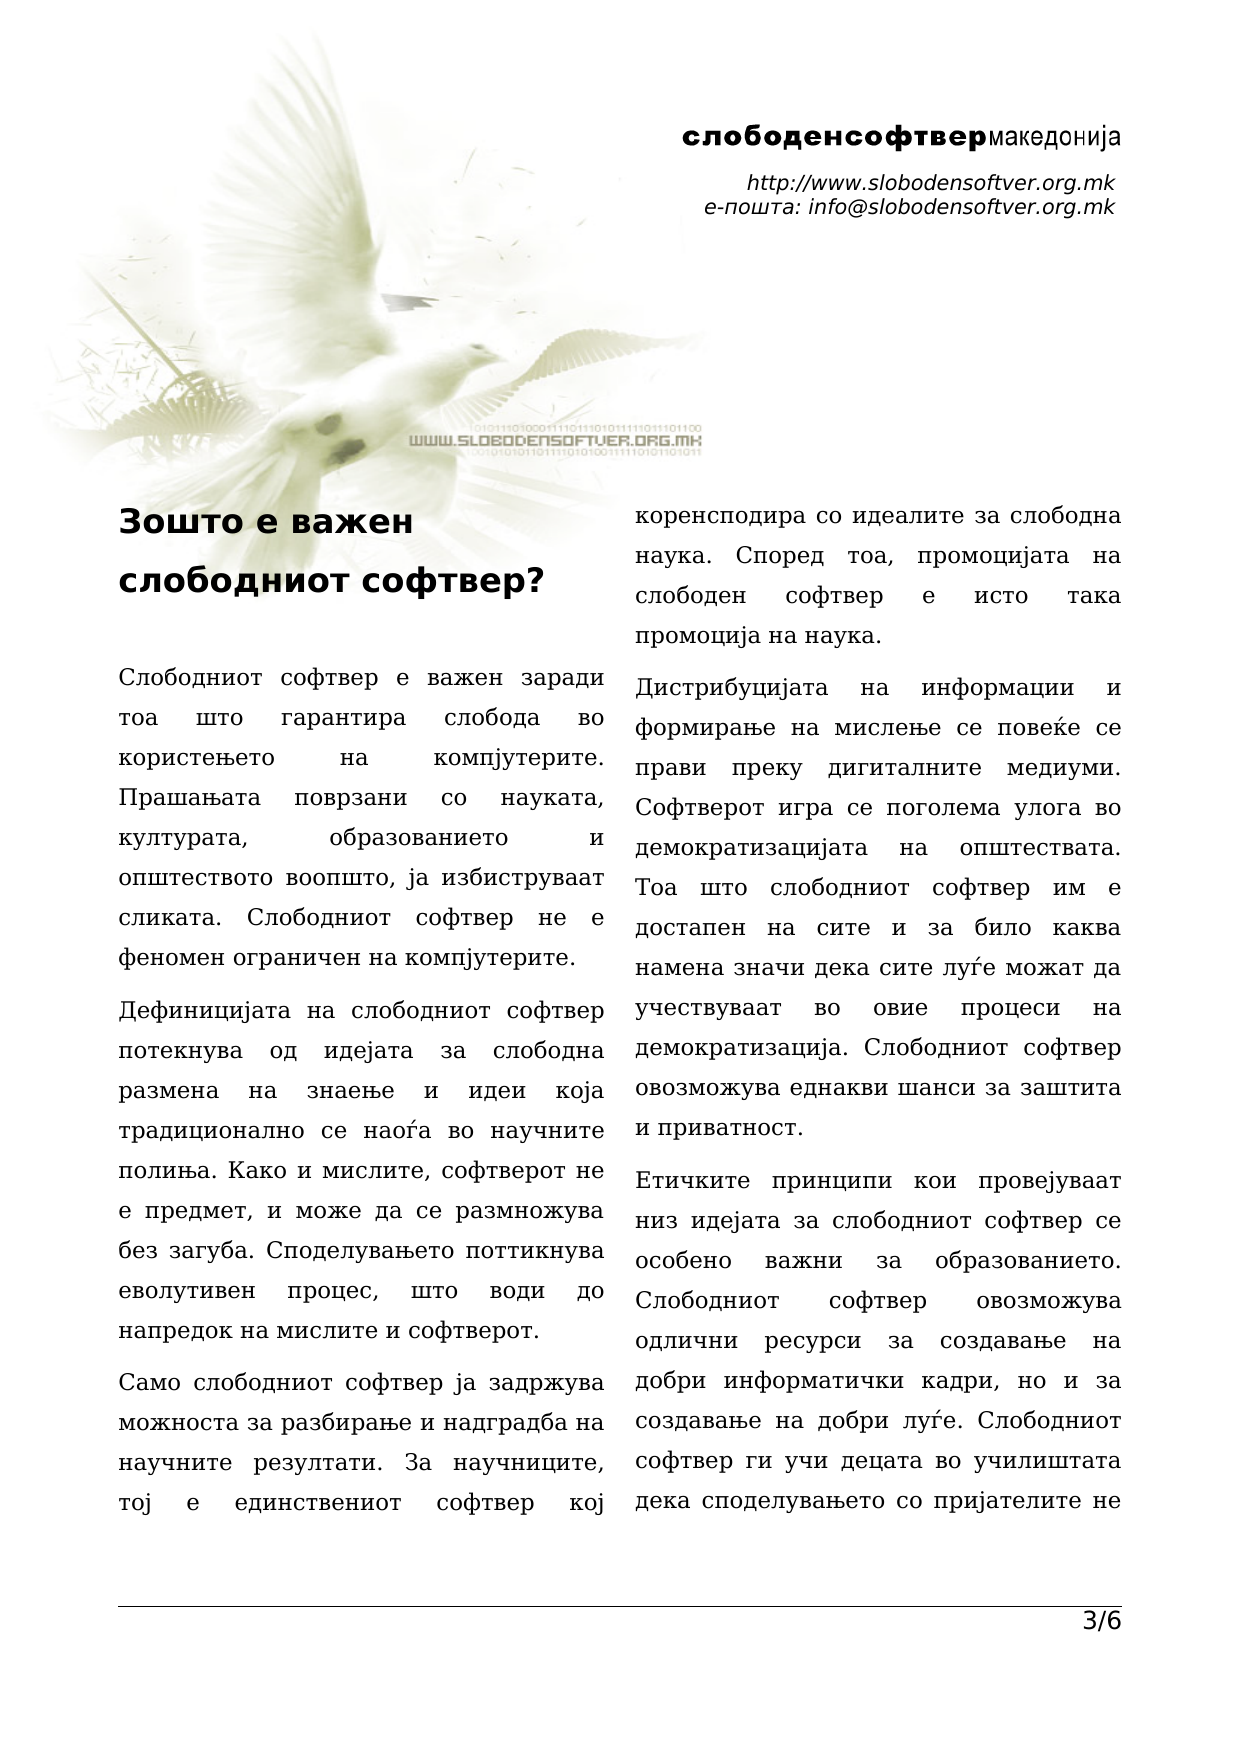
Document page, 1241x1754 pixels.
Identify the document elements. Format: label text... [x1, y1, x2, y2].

text Само слободниот софтвер ја задржува можноста за разбирање и надградба на научните резултати. За научниците, тој е единствениот софтвер кој [118, 1369, 605, 1516]
picture [669, 118, 1134, 159]
text Дистрибуцијата на информации и формирање на мислење се повеќе се прави преку дигиталните медиуми. Софтверот игра се поголема улога во демократизацијата на општествата. Тоа што слободниот софтвер им е достапен на сите и за било каква намена значи дека сите луѓе можат да учествуваат во овие процеси на демократизација. Слободниот софтвер овозможува еднакви шанси за заштита и приватност. [635, 674, 1122, 1141]
text Дефиницијата на слободниот софтвер потекнува од идејата за слободна размена на знаење и идеи која традиционално се наоѓа во научните полиња. Како и мислите, софтверот не е предмет, и може да се размножува без загуба. Споделувањето поттикнува еволутивен процес, што води до напредок на мислите и софтверот. [118, 997, 605, 1344]
text Слободниот софтвер е важен заради тоа што гарантира слобода во користењето на компјутерите. Прашањата поврзани со науката, културата, образованието и општеството воопшто, ја избиструваат сликата. Слободниот софтвер не е феномен ограничен на компјутерите. [118, 664, 605, 971]
text Етичките принципи кои провејуваат низ идејата за слободниот софтвер се особено важни за образованието. Слободниот софтвер овозможува одлични ресурси за создавање на добри информатички кадри, но и за создавање на добри луѓе. Слободниот софтвер ги учи децата во училиштата дека споделувањето со пријателите не е лоша работа, дека помагањето е дел од човековата природа и основа на која е изградена човековата цивилизација. [635, 1167, 1122, 1513]
text коренсподира со идеалите за слободна наука. Според тоа, промоцијата на слободен софтвер е исто така промоција на наука. [635, 502, 1122, 648]
